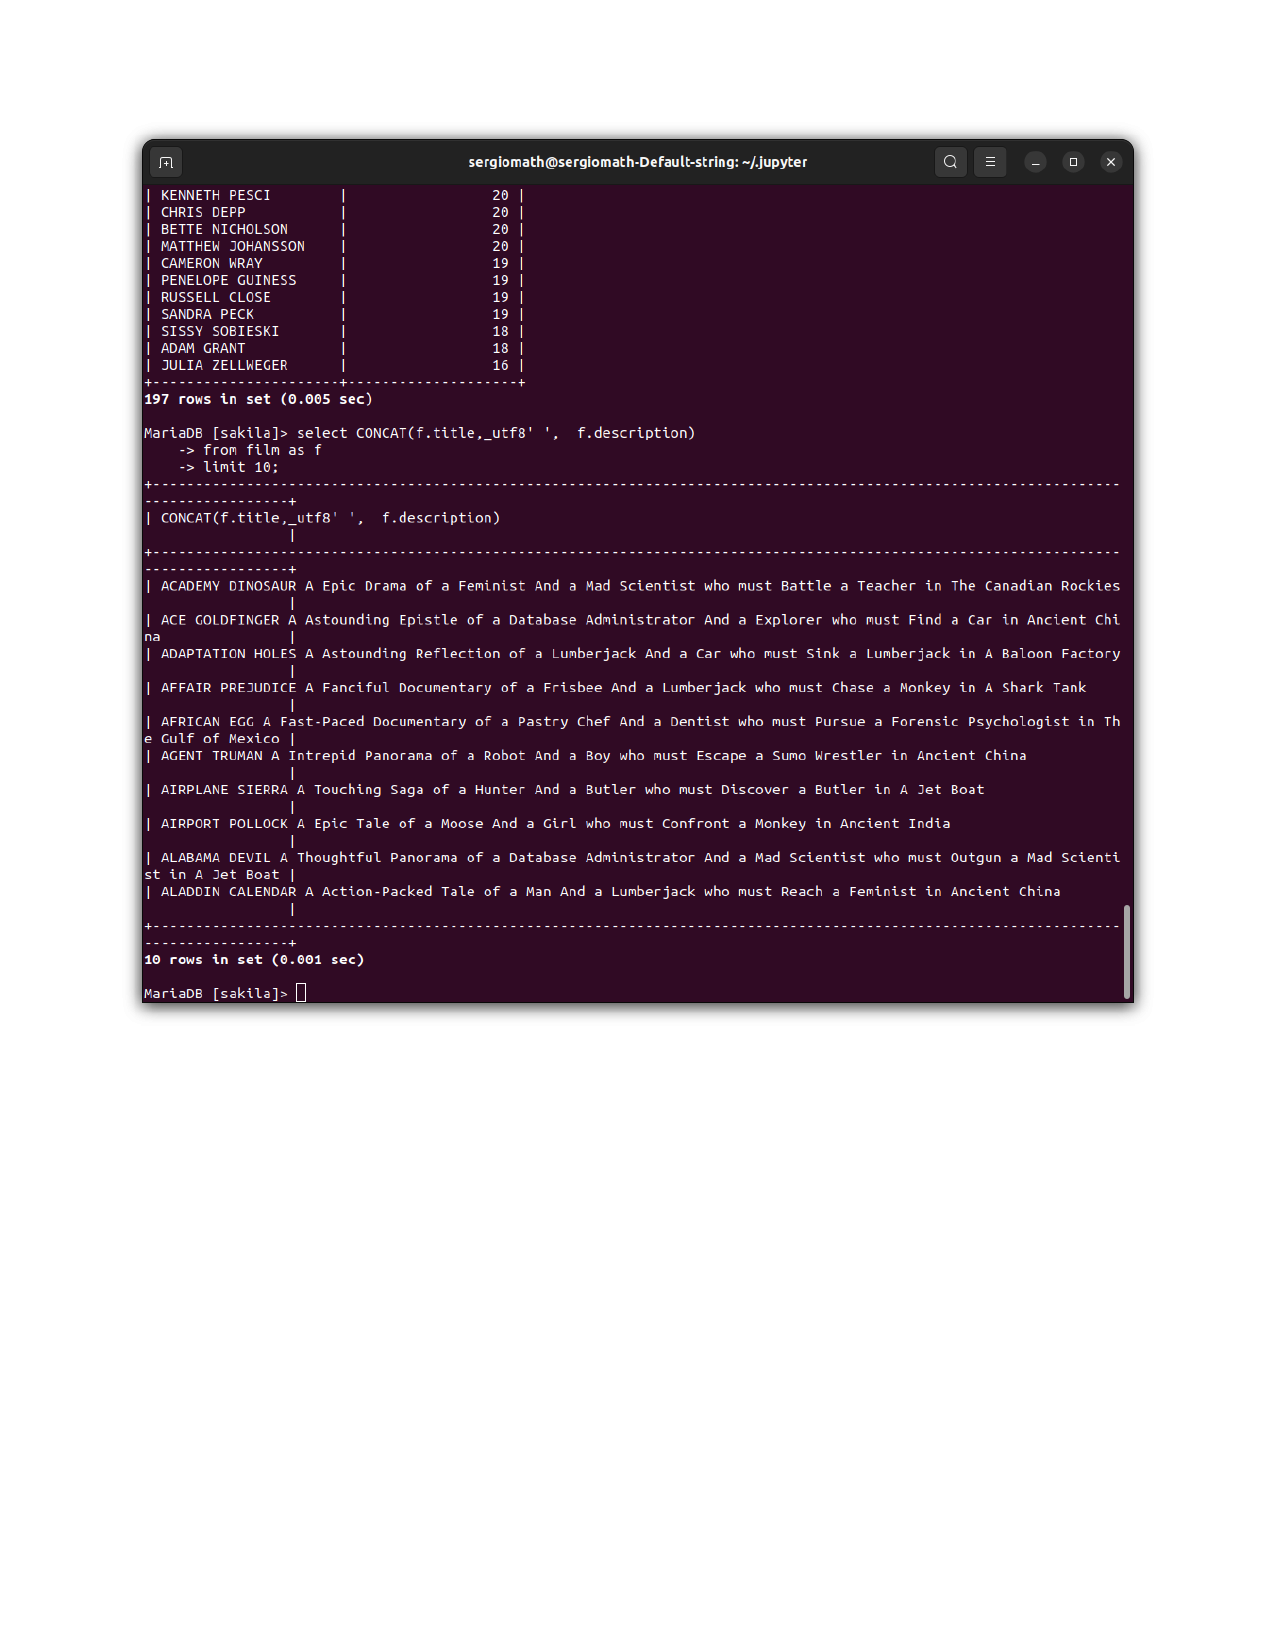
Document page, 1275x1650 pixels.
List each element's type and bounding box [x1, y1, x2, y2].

picture [118, 118, 1157, 1029]
